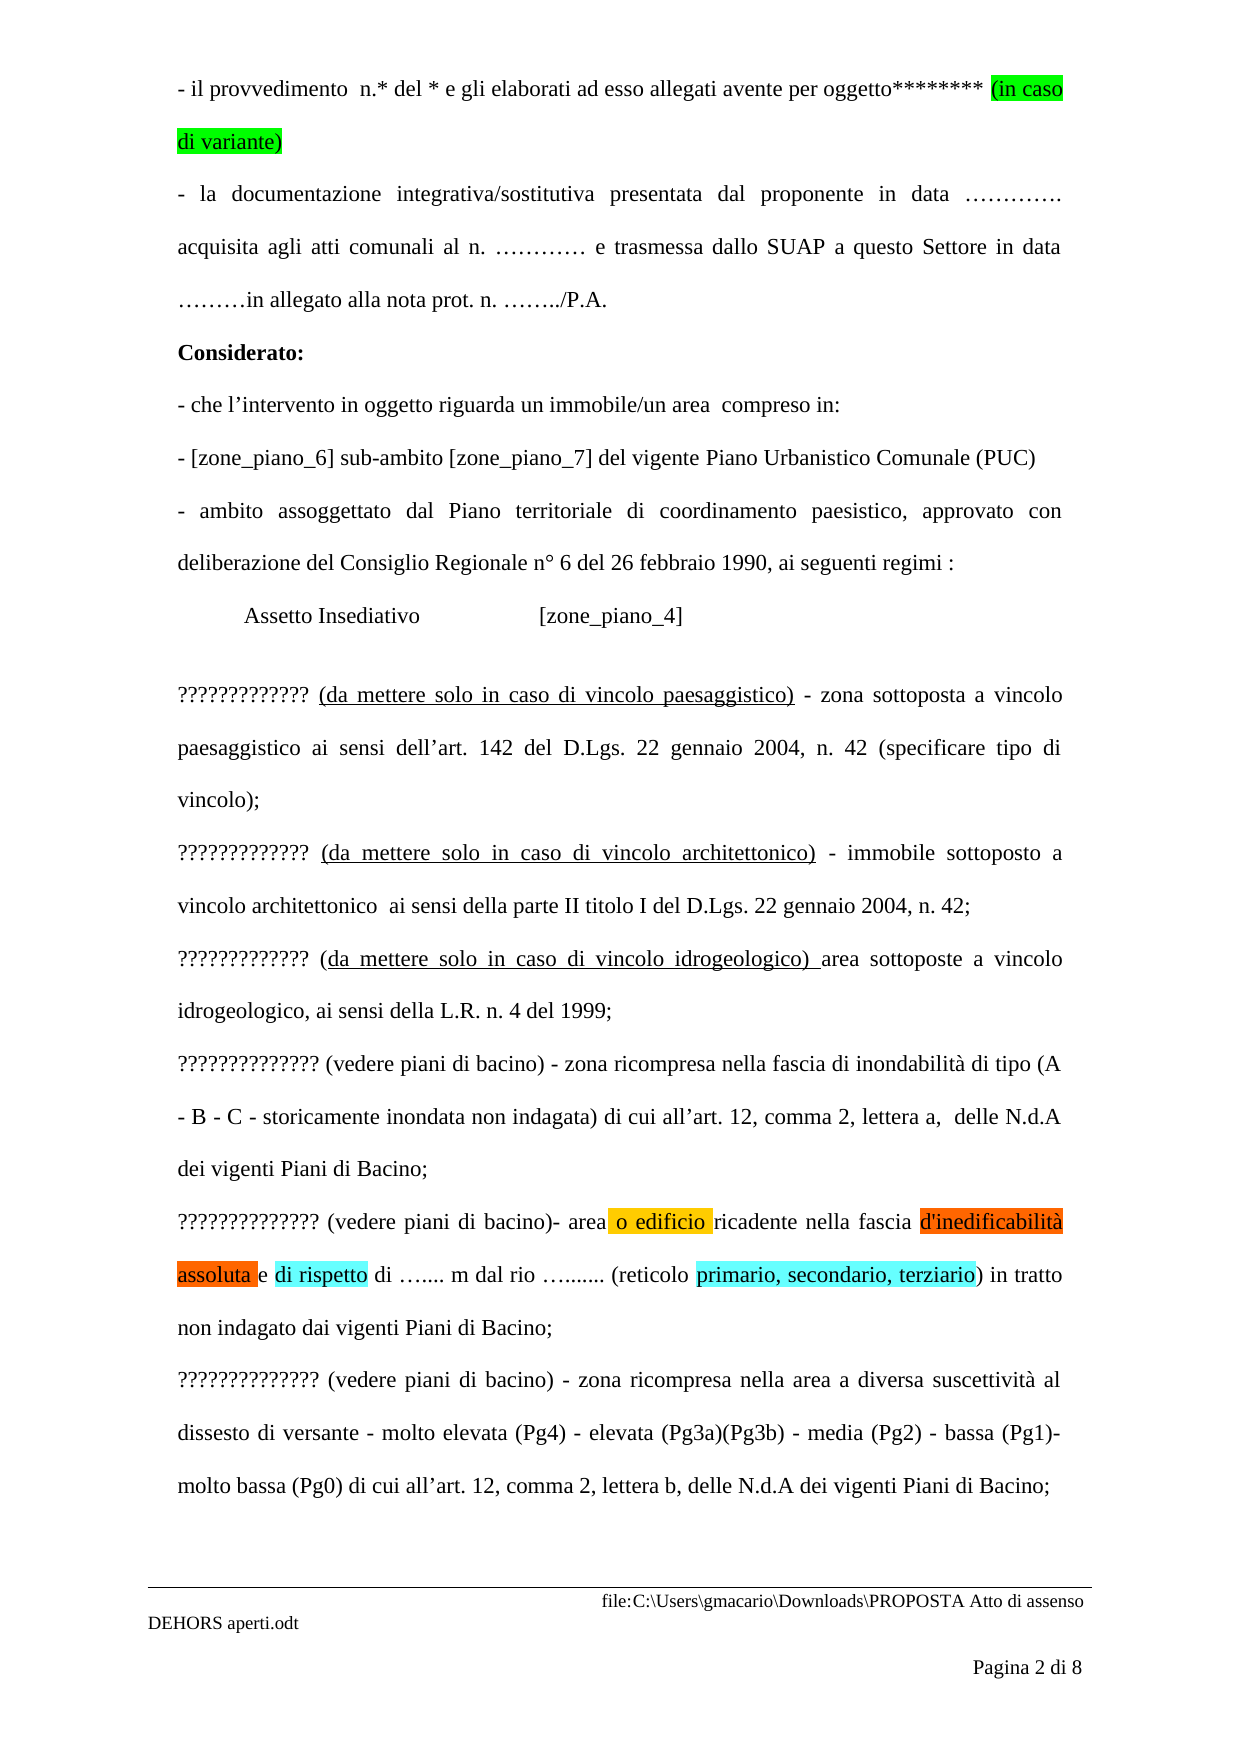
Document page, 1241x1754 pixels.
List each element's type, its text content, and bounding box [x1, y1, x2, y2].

text - il provvedimento n.* del * e gli elaborati ad esso allegati avente per oggetto******** (in caso di variante) [177, 75, 1063, 154]
text - la documentazione integrativa/sostitutiva presentata dal proponente in data …………. acquisita agli atti comunali al n. ………… e trasmessa dallo SUAP a questo Settore in data ………in allegato alla nota prot. n. ……../P.A. [177, 180, 1063, 312]
text ????????????? (da mettere solo in caso di vincolo architettonico) - immobile sottoposto a vincolo architettonico ai sensi della parte II titolo I del D.Lgs. 22 gennaio 2004, n. 42; [177, 839, 1063, 918]
text ????????????? (da mettere solo in caso di vincolo paesaggistico) - zona sottoposta a vincolo paesaggistico ai sensi dell’art. 142 del D.Lgs. 22 gennaio 2004, n. 42 (specificare tipo di vincolo); [177, 681, 1063, 813]
table_header Assetto Insediativo [236, 602, 532, 628]
text ????????????? (da mettere solo in caso di vincolo idrogeologico) area sottoposte a vincolo idrogeologico, ai sensi della L.R. n. 4 del 1999; [177, 945, 1063, 1024]
text ?????????????? (vedere piani di bacino) - zona ricompresa nella area a diversa suscettività al dissesto di versante - molto elevata (Pg4) - elevata (Pg3a)(Pg3b) - media (Pg2) - bassa (Pg1)- molto bassa (Pg0) di cui all’art. 12, comma 2, lettera b, delle N.d.A dei vigenti Piani di Bacino; [177, 1366, 1063, 1498]
text - [zone_piano_6] sub-ambito [zone_piano_7] del vigente Piano Urbanistico Comunale (PUC) [177, 444, 1063, 470]
text Considerato: [177, 338, 1063, 365]
text - che l’intervento in oggetto riguarda un immobile/un area compreso in: [177, 391, 1063, 418]
text ?????????????? (vedere piani di bacino)- area o edificio ricadente nella fascia d'inedificabilità assoluta e di rispetto di ….... m dal rio …....... (reticolo primario, secondario, terziario) in tratto non indagato dai vigenti Piani di Bacino; [177, 1208, 1063, 1340]
text ?????????????? (vedere piani di bacino) - zona ricompresa nella fascia di inondabilità di tipo (A - B - C - storicamente inondata non indagata) di cui all’art. 12, comma 2, lettera a, delle N.d.A dei vigenti Piani di Bacino; [177, 1050, 1063, 1182]
table_header [zone_piano_4] [532, 602, 1063, 628]
text - ambito assoggettato dal Piano territoriale di coordinamento paesistico, approvato con deliberazione del Consiglio Regionale n° 6 del 26 febbraio 1990, ai seguenti regimi : [177, 497, 1063, 576]
